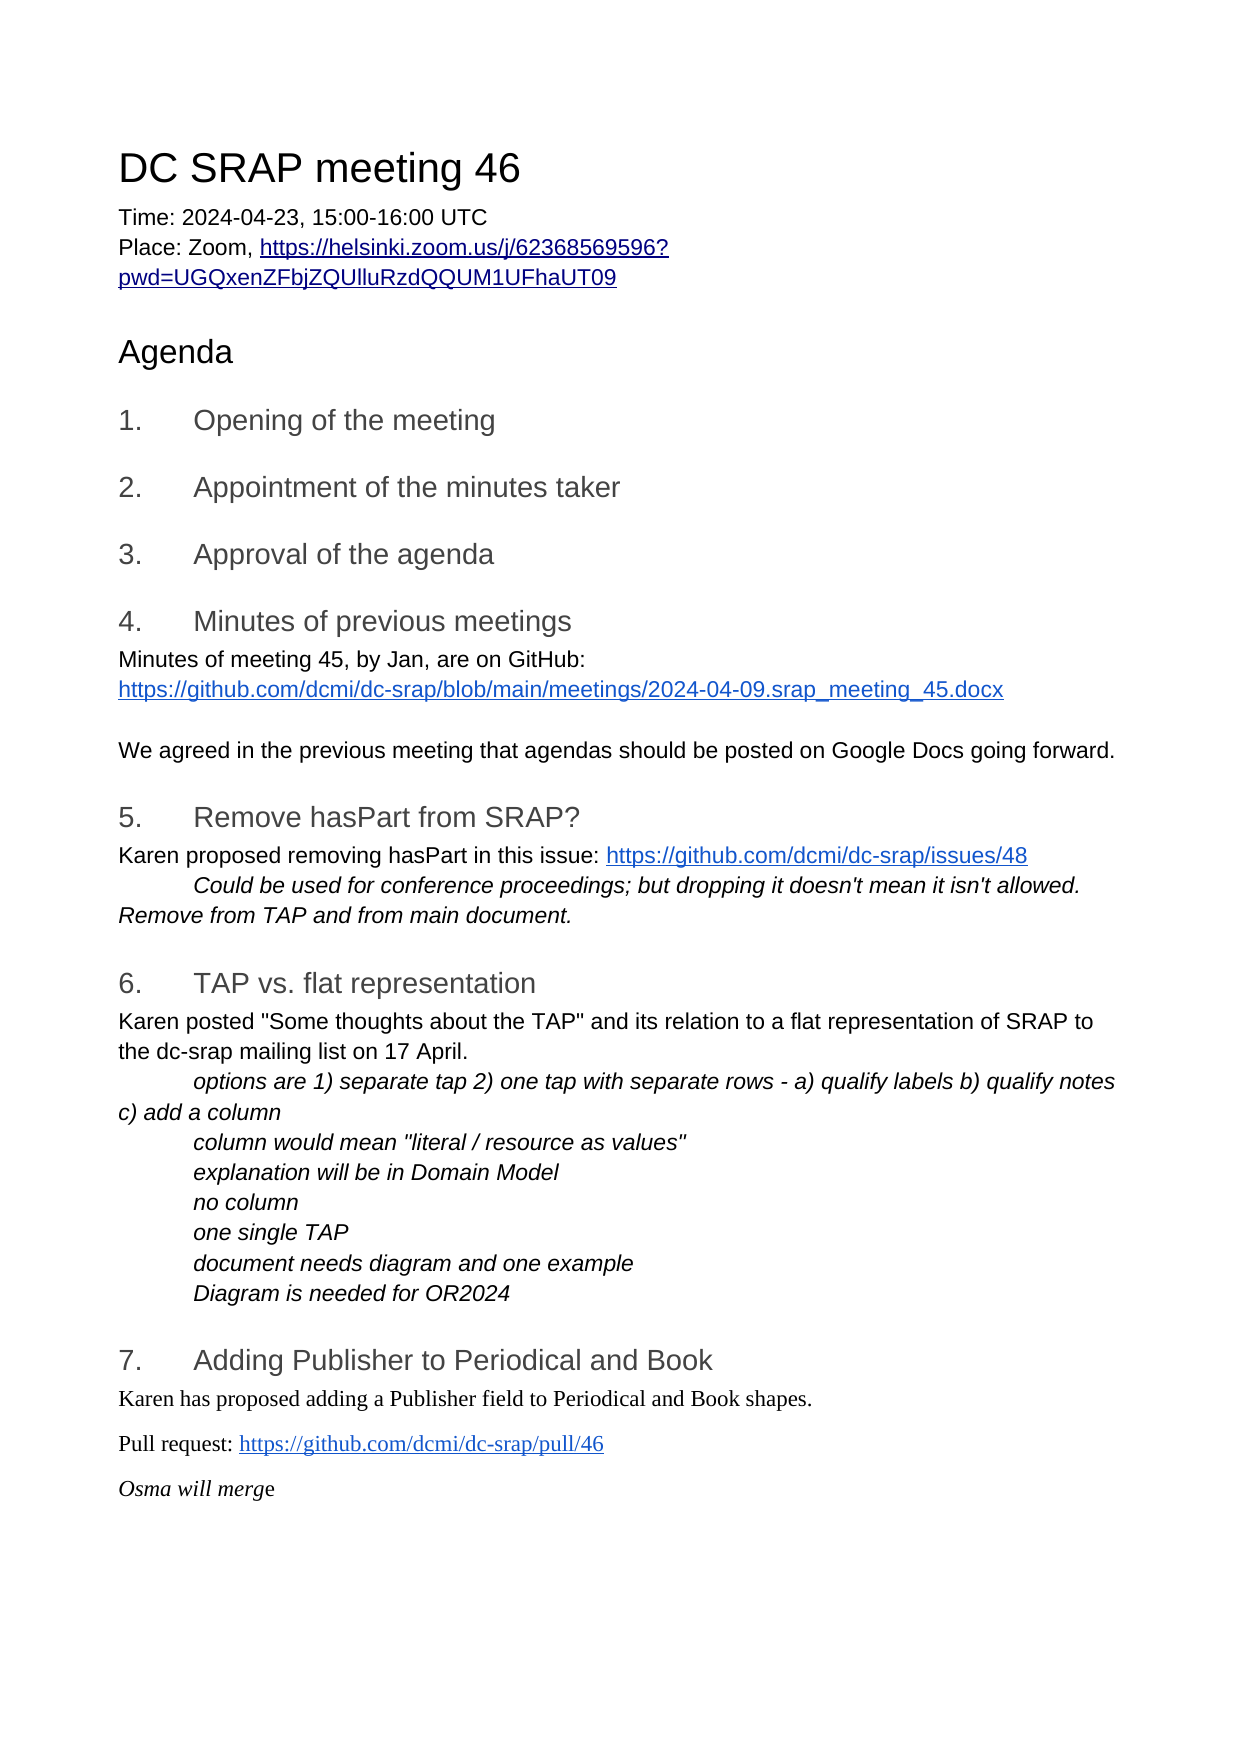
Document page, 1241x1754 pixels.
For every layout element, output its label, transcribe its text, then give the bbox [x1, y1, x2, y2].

text Minutes of meeting 45, by Jan, are on GitHub: [118, 646, 1122, 672]
text Place: Zoom, https://helsinki.zoom.us/j/62368569596?pwd=UGQxenZFbjZQUlluRzdQQUM1UFhaUT09 [118, 234, 1122, 290]
text We agreed in the previous meeting that agendas should be posted on Google Docs going forward. [118, 737, 1122, 763]
text Pull request: https://github.com/dcmi/dc-srap/pull/46 [118, 1430, 1122, 1456]
text one single TAP [118, 1219, 1122, 1246]
subtitle Adding Publisher to Periodical and Book [118, 1343, 1122, 1377]
text Time: 2024-04-23, 15:00-16:00 UTC [118, 203, 1122, 230]
subtitle Remove hasPart from SRAP? [118, 800, 1122, 834]
text column would mean "literal / resource as values" [118, 1129, 1122, 1155]
text options are 1) separate tap 2) one tap with separate rows - a) qualify labels b) qualify notes c) add a column [118, 1068, 1122, 1125]
text Diagram is needed for OR2024 [118, 1280, 1122, 1306]
text Remove from TAP and from main document. [118, 902, 1122, 929]
text document needs diagram and one example [118, 1249, 1122, 1276]
text Karen has proposed adding a Publisher field to Periodical and Book shapes. [118, 1385, 1122, 1411]
subtitle Appointment of the minutes taker [118, 470, 1122, 504]
text Karen proposed removing hasPart in this issue: https://github.com/dcmi/dc-srap/issues/48 [118, 842, 1122, 868]
text Karen posted "Some thoughts about the TAP" and its relation to a flat representation of SRAP to the dc-srap mailing list on 17 April. [118, 1008, 1122, 1064]
subtitle TAP vs. flat representation [118, 966, 1122, 999]
text Osma will merge [118, 1475, 1122, 1501]
subtitle Minutes of previous meetings [118, 604, 1122, 638]
text https://github.com/dcmi/dc-srap/blob/main/meetings/2024-04-09.srap_meeting_45.docx [118, 676, 1122, 702]
text explanation will be in Domain Model [118, 1159, 1122, 1185]
text no column [118, 1189, 1122, 1215]
subtitle Opening of the meeting [118, 403, 1122, 437]
text Could be used for conference proceedings; but dropping it doesn't mean it isn't allowed. [118, 872, 1122, 898]
subtitle Approval of the agenda [118, 537, 1122, 571]
subtitle DC SRAP meeting 46 [118, 143, 1122, 191]
subtitle Agenda [118, 332, 1122, 370]
